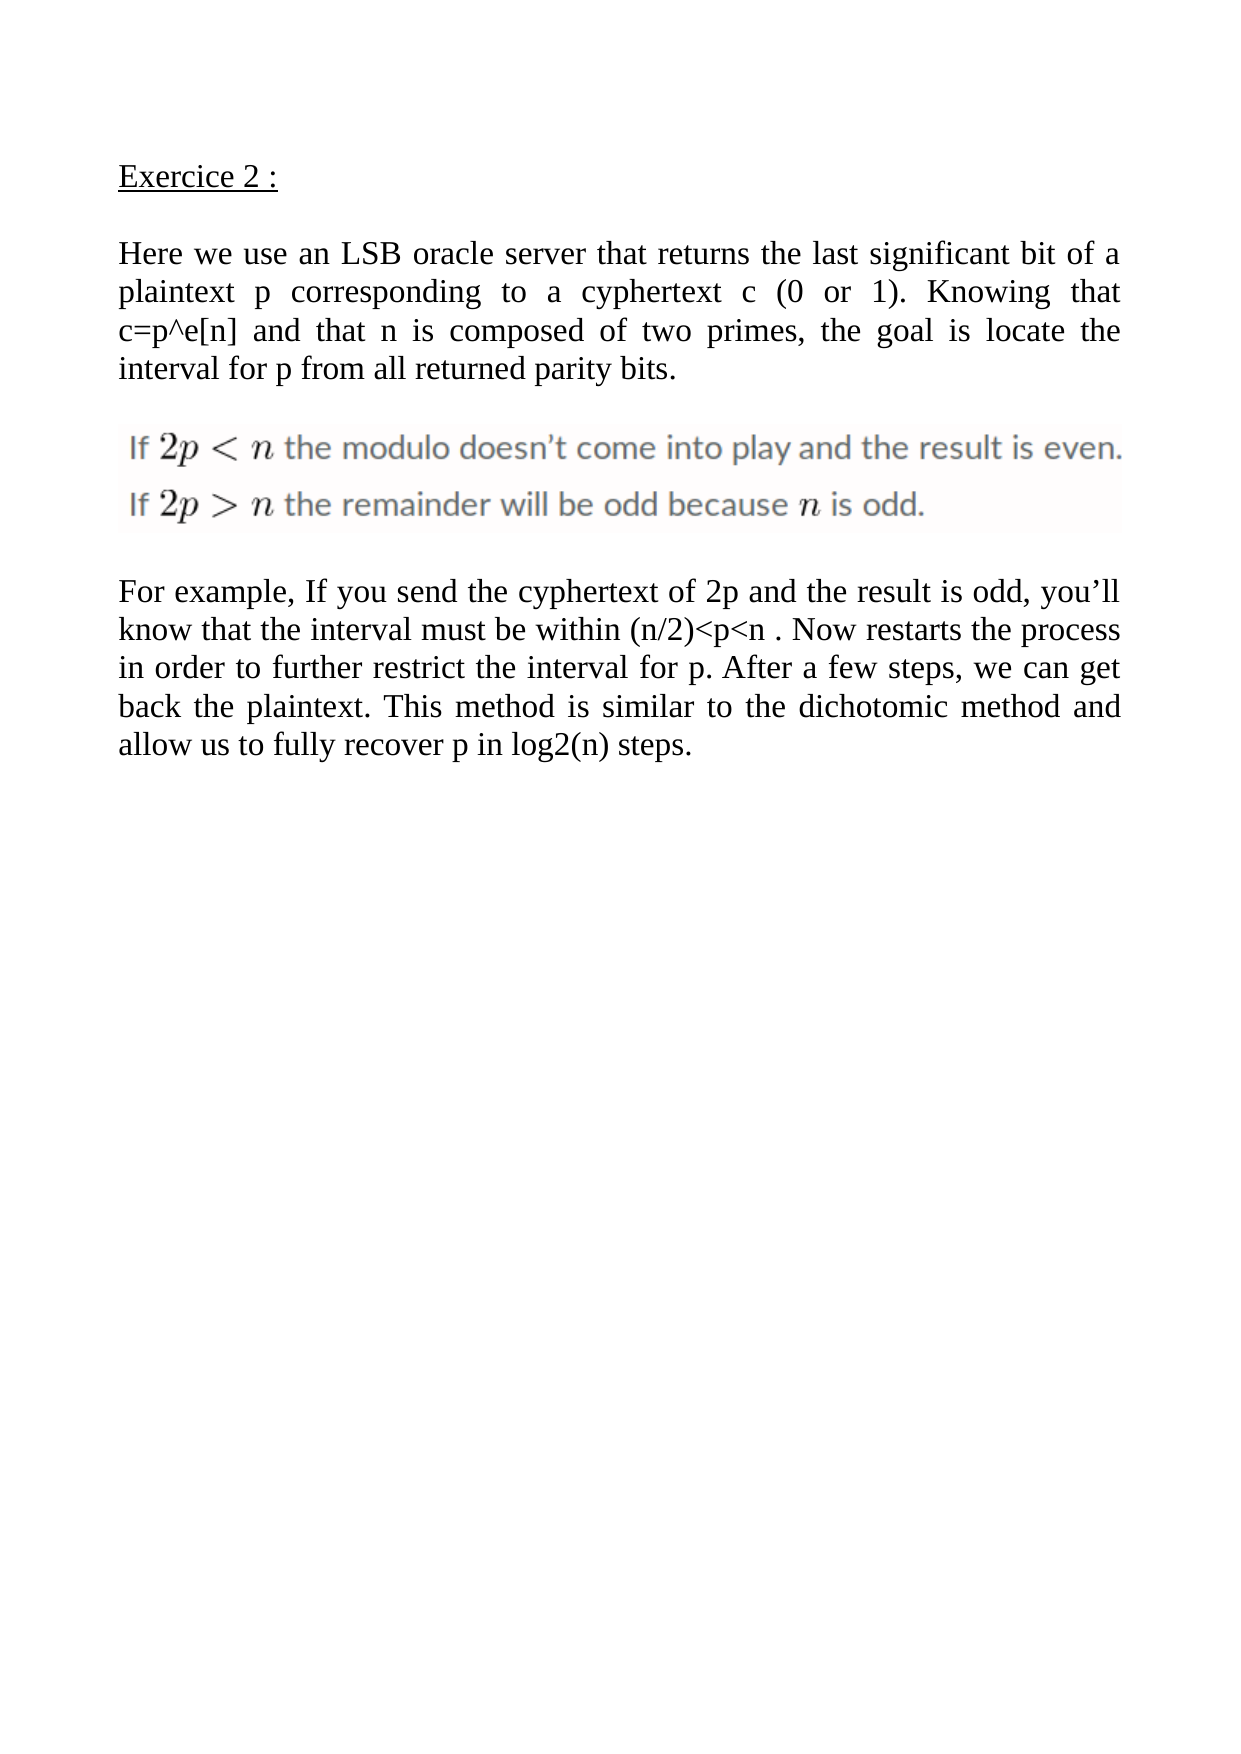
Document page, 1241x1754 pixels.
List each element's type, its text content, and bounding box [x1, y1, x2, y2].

text Exercice 2 : [118, 156, 1122, 195]
text For example, If you send the cyphertext of 2p and the result is odd, you’ll know that the interval must be within (n/2)<p<n . Now restarts the process in order to further restrict the interval for p. After a few steps, we can get back the plaintext. This method is similar to the dichotomic method and allow us to fully recover p in log2(n) steps. [118, 571, 1122, 763]
picture [118, 424, 1123, 533]
text Here we use an LSB oracle server that returns the last significant bit of a plaintext p corresponding to a cyphertext c (0 or 1). Knowing that c=p^e[n] and that n is composed of two primes, the goal is locate the interval for p from all returned parity bits. [118, 233, 1122, 386]
